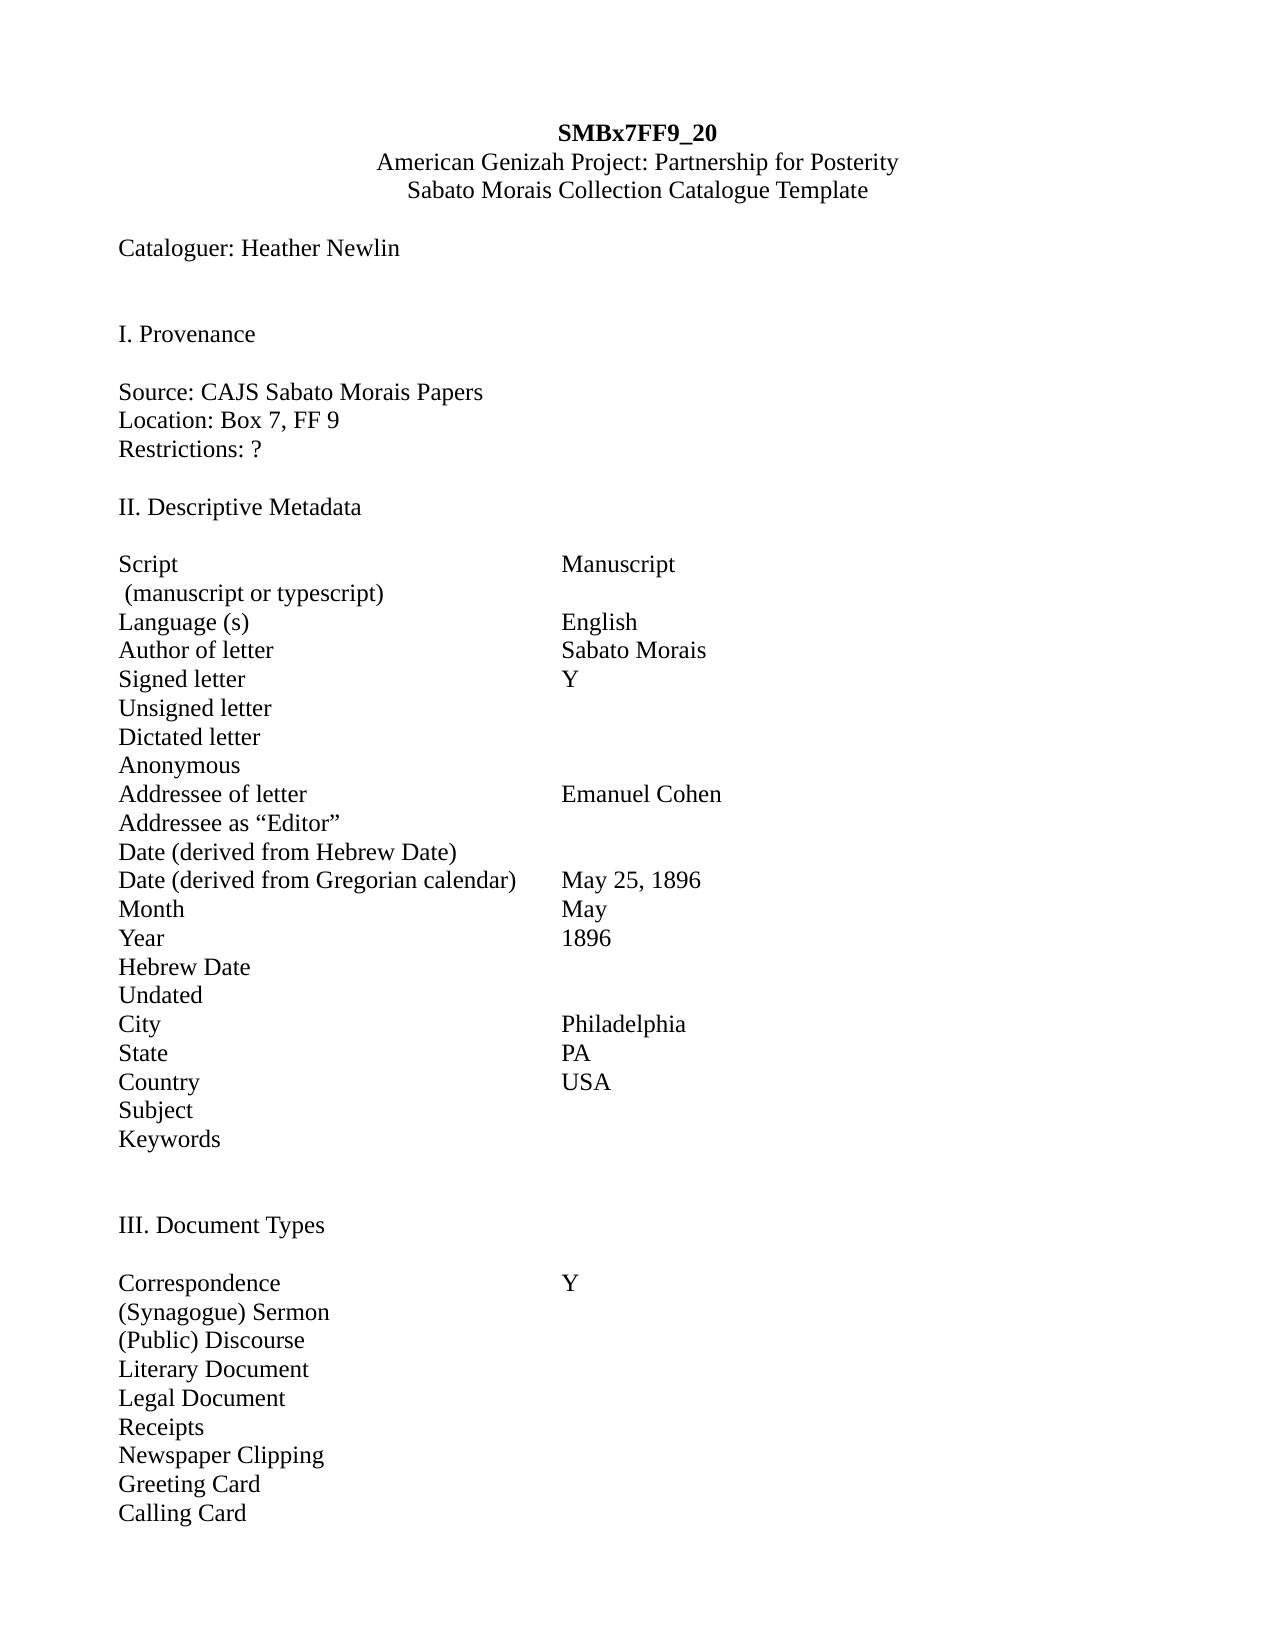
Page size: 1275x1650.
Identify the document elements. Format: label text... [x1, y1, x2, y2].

text Date (derived from Gregorian calendar) May 25, 1896 [118, 866, 1157, 894]
text Addressee of letter Emanuel Cohen [118, 779, 1157, 808]
text Dictated letter [118, 722, 1157, 751]
text Unsigned letter [118, 693, 1157, 722]
text Legal Document [118, 1383, 1157, 1412]
text Undated [118, 981, 1157, 1009]
text Month May [118, 894, 1157, 923]
text Restrictions: ? [118, 434, 1157, 463]
text Subject [118, 1096, 1157, 1124]
text American Genizah Project: Partnership for Posterity [118, 147, 1157, 176]
text Sabato Morais Collection Catalogue Template [118, 176, 1157, 204]
text III. Document Types [118, 1211, 1157, 1239]
text Cataloguer: Heather Newlin [118, 233, 1157, 262]
text II. Descriptive Metadata [118, 492, 1157, 521]
text Country USA [118, 1067, 1157, 1096]
text Date (derived from Hebrew Date) [118, 837, 1157, 866]
text Script Manuscript [118, 549, 1157, 578]
text Hebrew Date [118, 952, 1157, 981]
text I. Provenance [118, 319, 1157, 348]
text State PA [118, 1038, 1157, 1067]
text City Philadelphia [118, 1009, 1157, 1038]
text (Synagogue) Sermon [118, 1297, 1157, 1326]
text Receipts [118, 1412, 1157, 1441]
text (manuscript or typescript) [118, 578, 1157, 607]
text Location: Box 7, FF 9 [118, 406, 1157, 434]
text Literary Document [118, 1354, 1157, 1383]
text SMBx7FF9_20 [118, 118, 1157, 147]
text Addressee as “Editor” [118, 808, 1157, 837]
text Correspondence Y [118, 1268, 1157, 1297]
text Calling Card [118, 1498, 1157, 1527]
text Keywords [118, 1124, 1157, 1153]
text Newspaper Clipping [118, 1441, 1157, 1469]
text Year 1896 [118, 923, 1157, 952]
text Language (s) English [118, 607, 1157, 636]
text Anonymous [118, 751, 1157, 779]
text Greeting Card [118, 1469, 1157, 1498]
text (Public) Discourse [118, 1326, 1157, 1354]
text Source: CAJS Sabato Morais Papers [118, 377, 1157, 406]
text Signed letter Y [118, 664, 1157, 693]
text Author of letter Sabato Morais [118, 636, 1157, 664]
